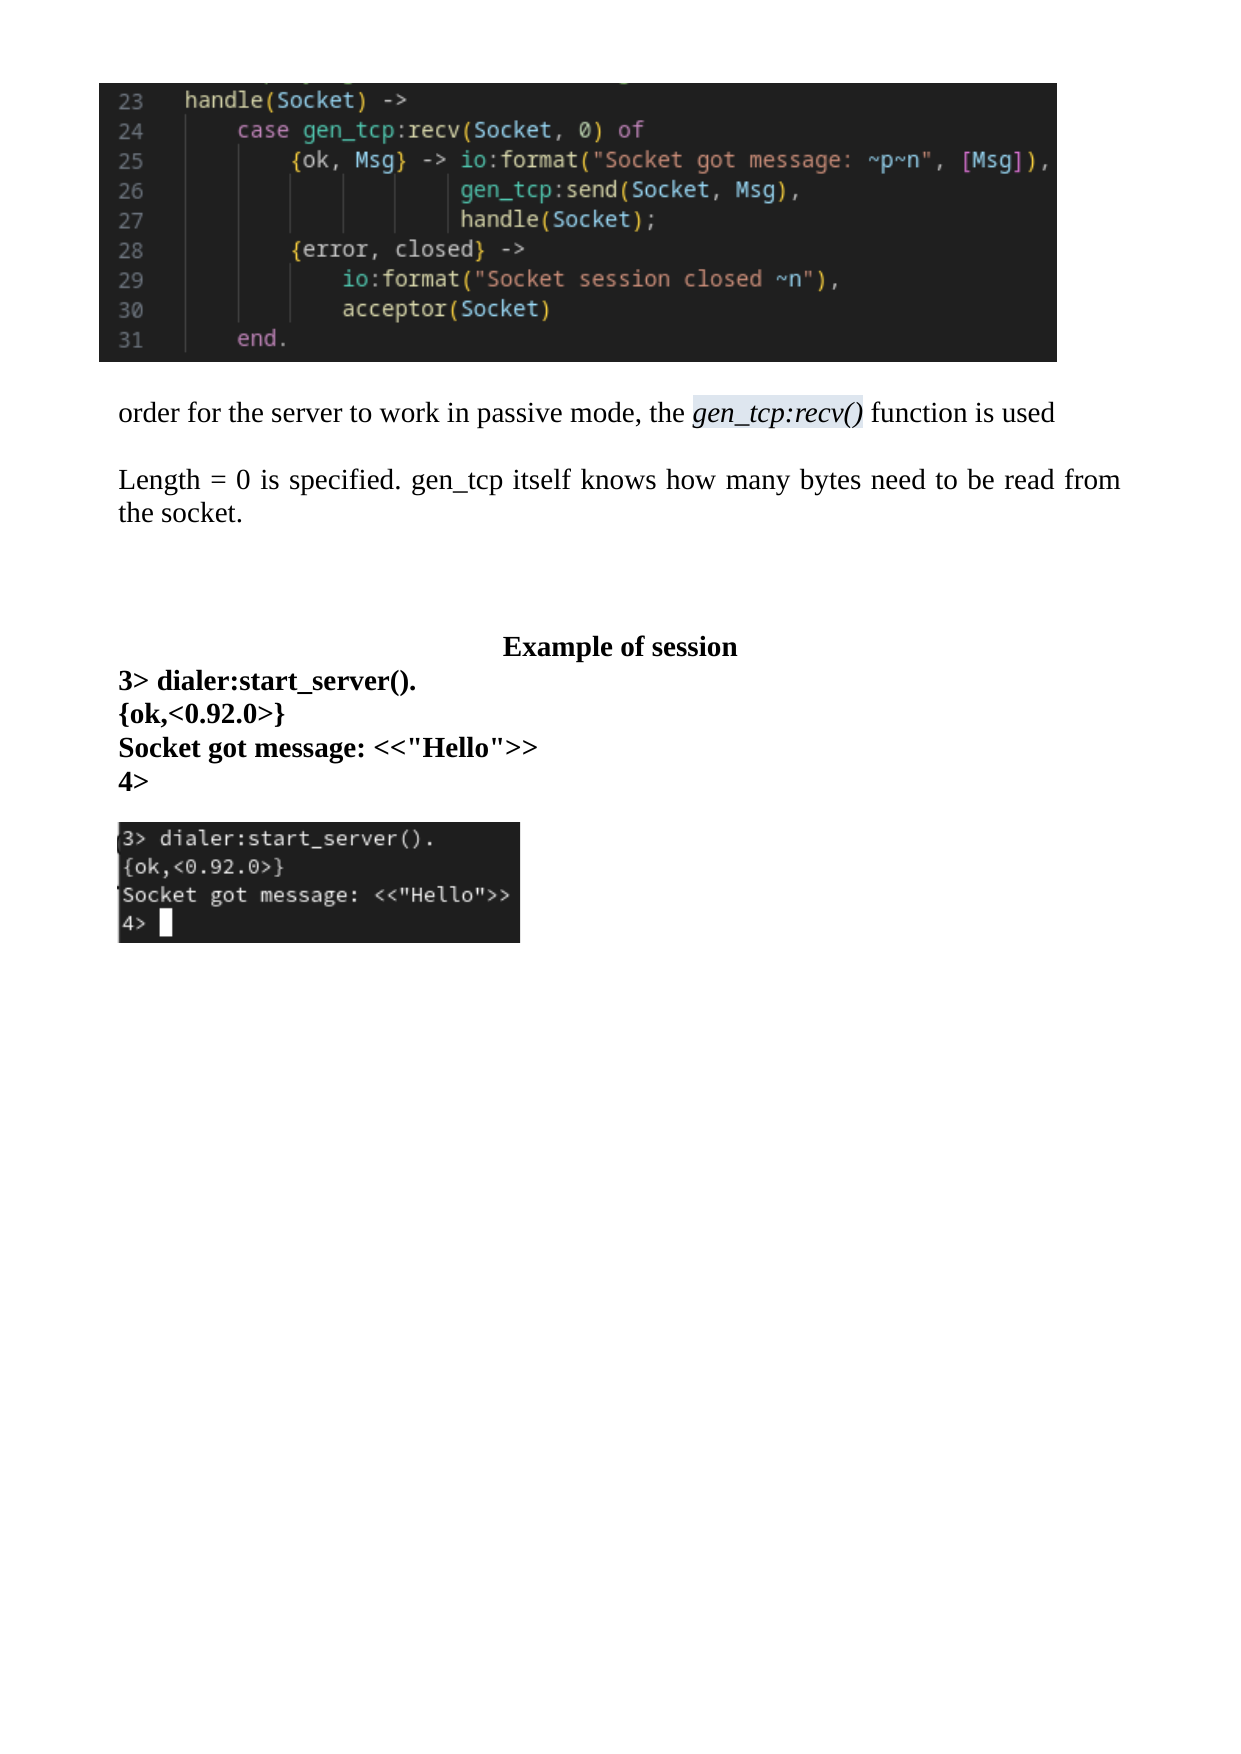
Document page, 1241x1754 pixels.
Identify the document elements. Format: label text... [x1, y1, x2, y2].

text order for the server to work in passive mode, the gen_tcp:recv() function is used [118, 395, 1122, 428]
text {ok,<0.92.0>} [118, 697, 1122, 730]
picture [117, 822, 521, 943]
text Length = 0 is specified. gen_tcp itself knows how many bytes need to be read from the socket. [118, 462, 1122, 529]
picture [99, 83, 1057, 362]
text 3> dialer:start_server(). [118, 663, 1122, 697]
text Socket got message: <<"Hello">> [118, 730, 1122, 764]
text 4> [118, 764, 1122, 797]
text Example of session [118, 629, 1122, 663]
